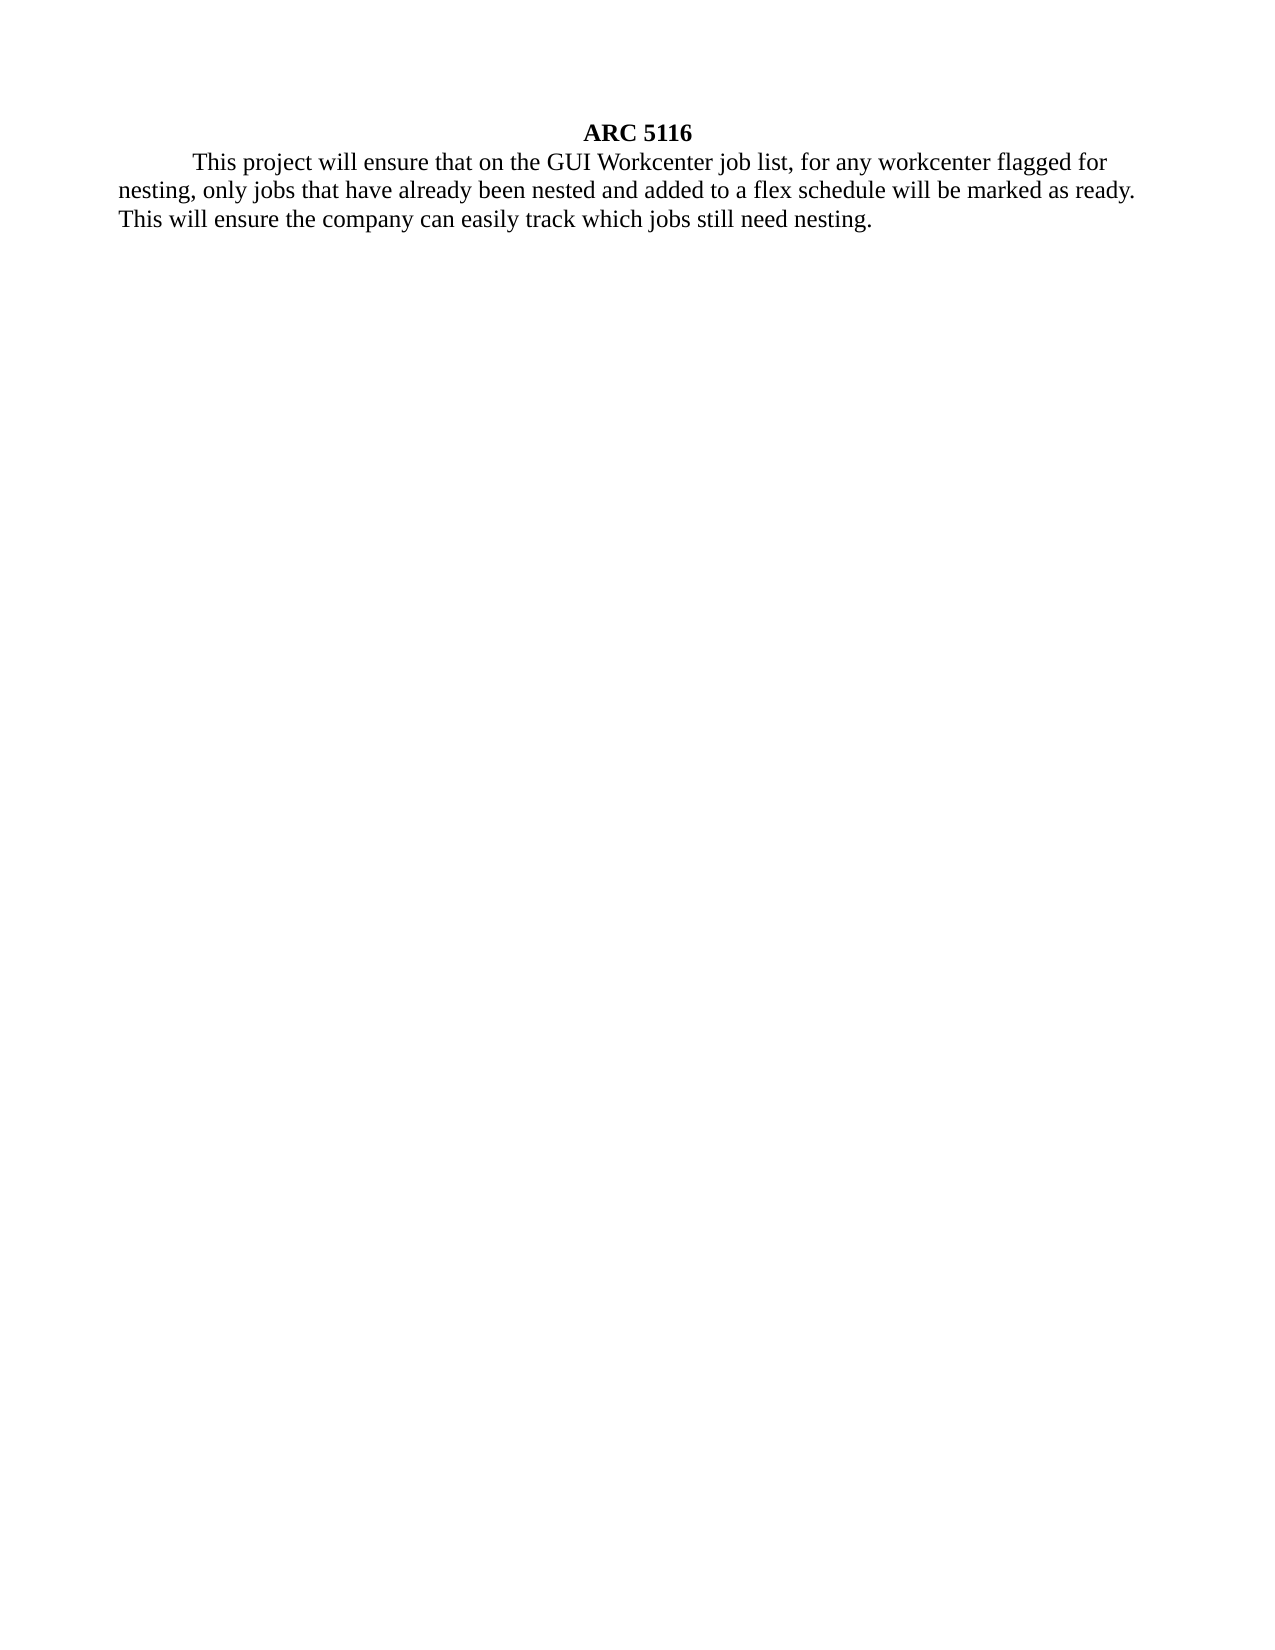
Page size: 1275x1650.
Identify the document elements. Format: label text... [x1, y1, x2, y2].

text This project will ensure that on the GUI Workcenter job list, for any workcenter flagged for nesting, only jobs that have already been nested and added to a flex schedule will be marked as ready. This will ensure the company can easily track which jobs still need nesting. [118, 147, 1157, 233]
text ARC 5116 [118, 118, 1157, 147]
